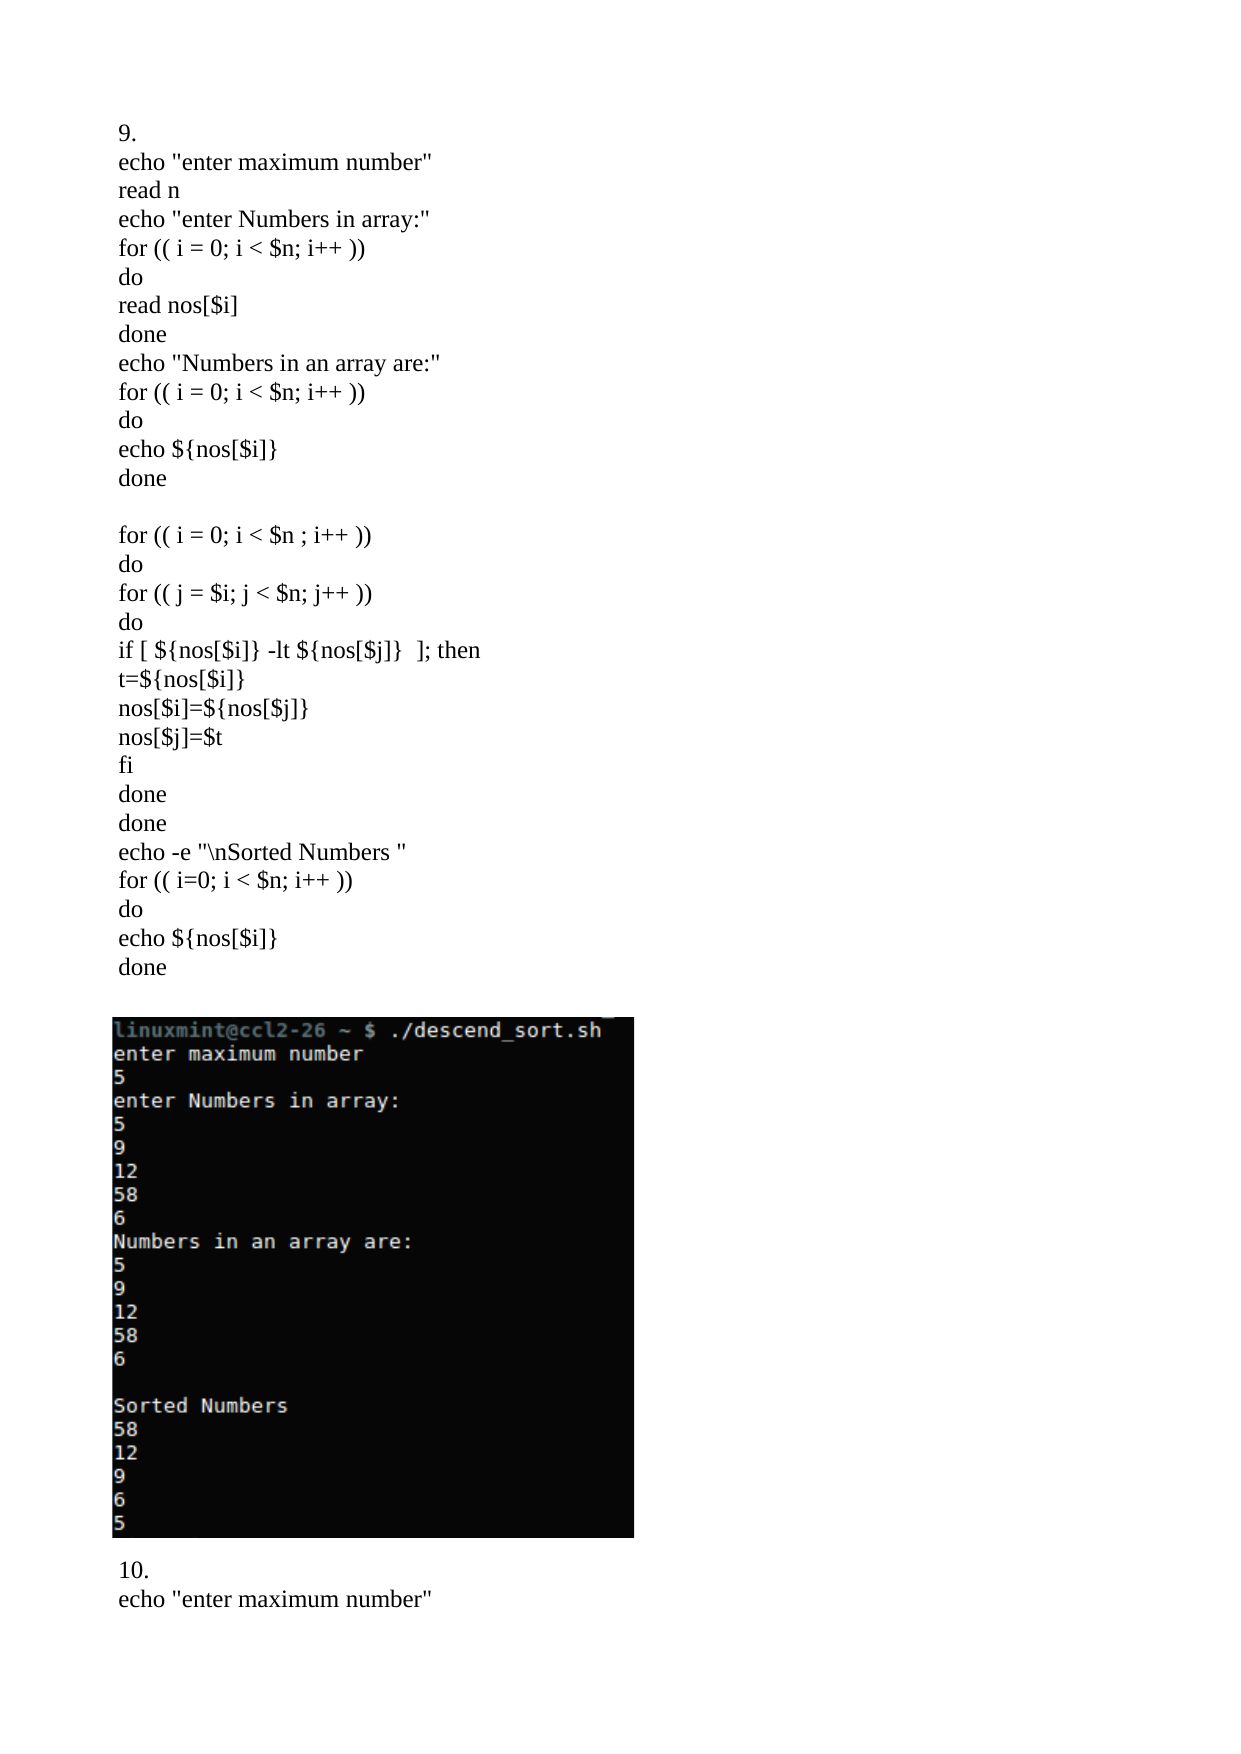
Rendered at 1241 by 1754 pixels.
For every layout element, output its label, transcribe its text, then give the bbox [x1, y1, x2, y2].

text done [118, 319, 1122, 348]
text echo "enter maximum number" [118, 147, 1122, 176]
text for (( j = $i; j < $n; j++ )) [118, 578, 1122, 607]
text t=${nos[$i]} [118, 664, 1122, 693]
text done [118, 779, 1122, 808]
text do [118, 406, 1122, 434]
text for (( i = 0; i < $n ; i++ )) [118, 521, 1122, 549]
text echo ${nos[$i]} [118, 923, 1122, 952]
text done [118, 952, 1122, 981]
text nos[$j]=$t [118, 722, 1122, 751]
text do [118, 607, 1122, 636]
text 10. [118, 1556, 1122, 1584]
text if [ ${nos[$i]} -lt ${nos[$j]} ]; then [118, 636, 1122, 664]
text echo -e "\nSorted Numbers " [118, 837, 1122, 866]
text nos[$i]=${nos[$j]} [118, 693, 1122, 722]
text do [118, 549, 1122, 578]
text read n [118, 176, 1122, 204]
text read nos[$i] [118, 291, 1122, 319]
picture [112, 1017, 635, 1538]
text do [118, 262, 1122, 291]
text for (( i = 0; i < $n; i++ )) [118, 377, 1122, 406]
text echo ${nos[$i]} [118, 434, 1122, 463]
text echo "Numbers in an array are:" [118, 348, 1122, 377]
text echo "enter Numbers in array:" [118, 204, 1122, 233]
text done [118, 463, 1122, 492]
text do [118, 894, 1122, 923]
text for (( i=0; i < $n; i++ )) [118, 866, 1122, 894]
text done [118, 808, 1122, 837]
text echo "enter maximum number" [118, 1584, 1122, 1613]
text 9. [118, 118, 1122, 147]
text fi [118, 751, 1122, 779]
text for (( i = 0; i < $n; i++ )) [118, 233, 1122, 262]
